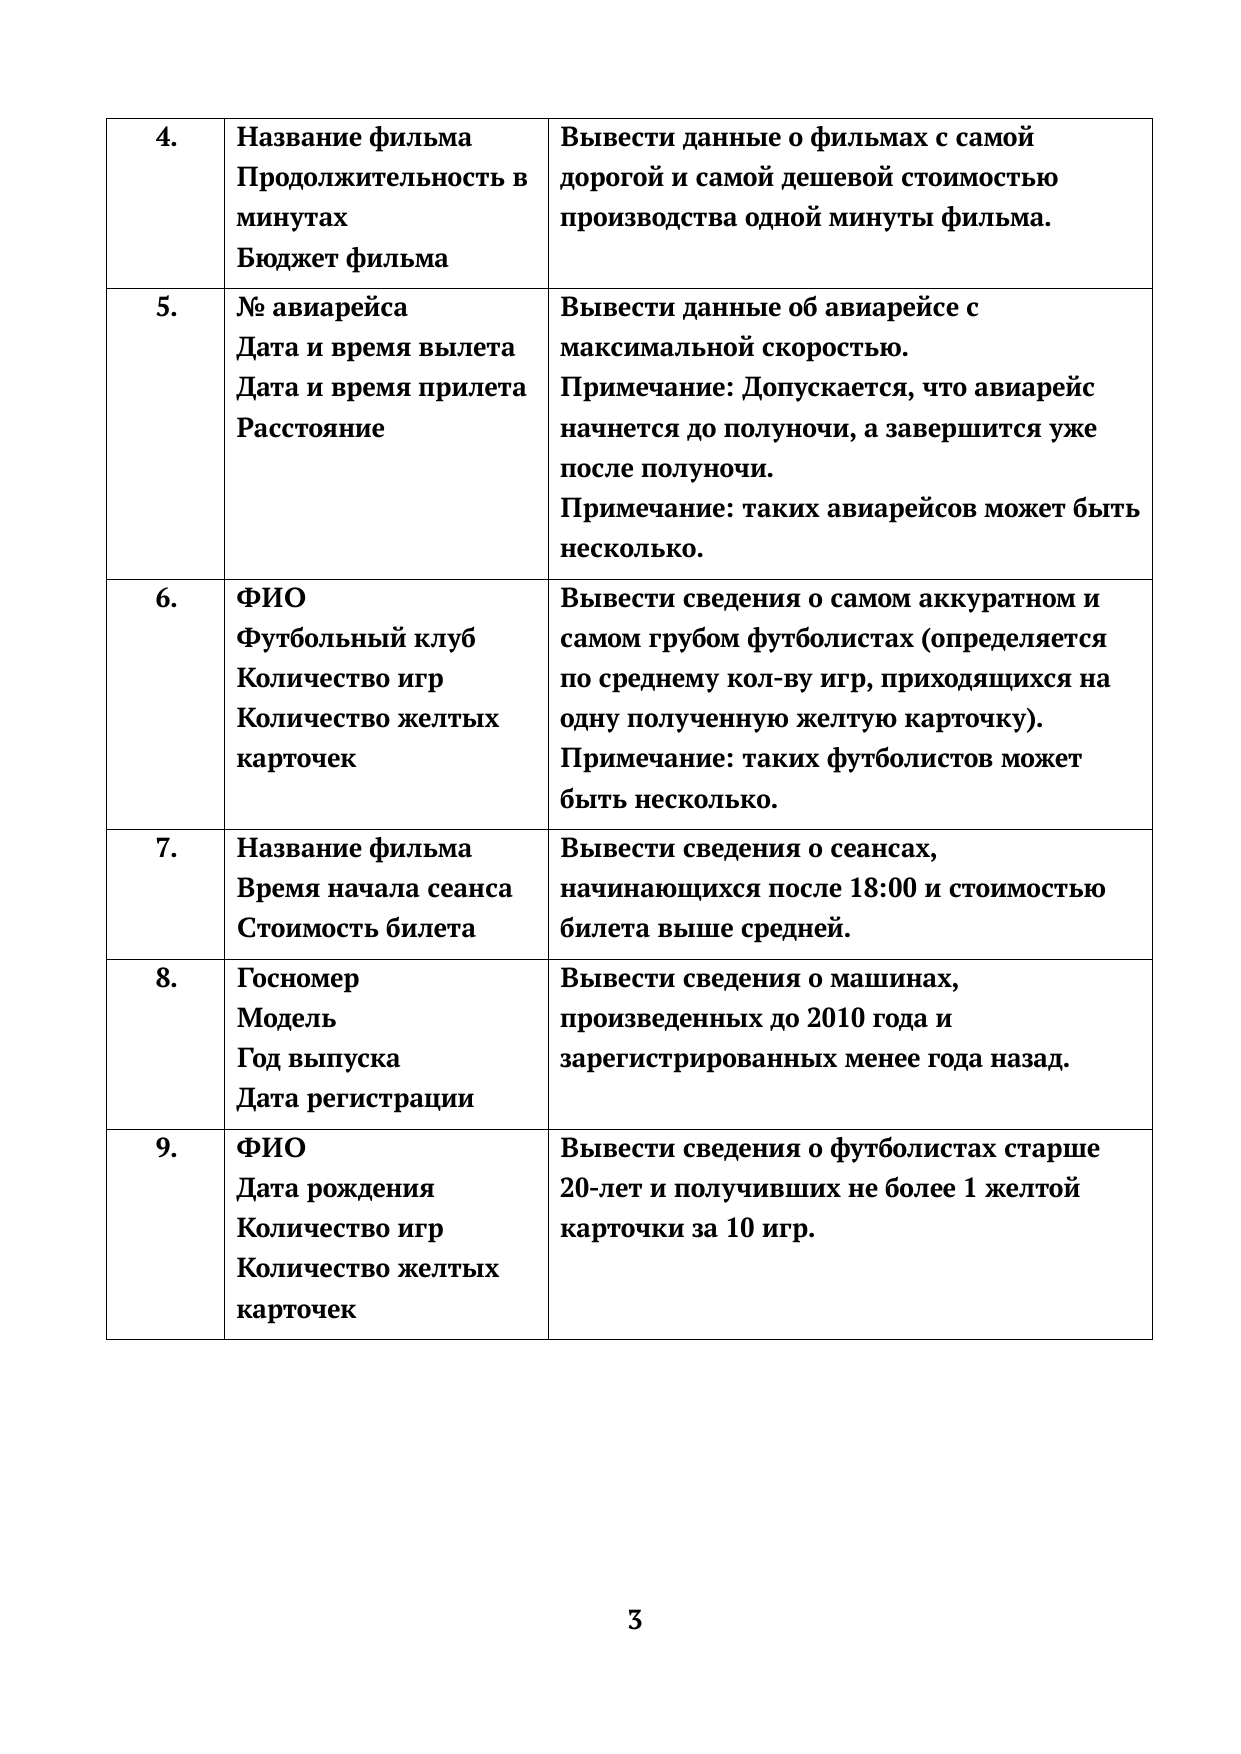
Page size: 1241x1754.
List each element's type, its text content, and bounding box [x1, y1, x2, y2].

table_cell Госномер Модель Год выпуска Дата регистрации [225, 960, 548, 1129]
table_cell Вывести сведения о машинах, произведенных до 2010 года и зарегистрированных менее года назад. [549, 960, 1152, 1129]
table_cell ФИО Футбольный клуб Количество игр Количество желтых карточек [225, 580, 548, 829]
table_cell [107, 289, 224, 579]
table_cell ФИО Дата рождения Количество игр Количество желтых карточек [225, 1130, 548, 1339]
table_cell Вывести данные о фильмах с самой дорогой и самой дешевой стоимостью производства одной минуты фильма. [549, 119, 1152, 288]
table_cell Название фильма Время начала сеанса Стоимость билета [225, 830, 548, 959]
table_cell Вывести данные об авиарейсе с максимальной скоростью. Примечание: Допускается, что авиарейс начнется до полуночи, а завершится уже после полуночи. Примечание: таких авиарейсов может быть несколько. [549, 289, 1152, 579]
table_cell № авиарейса Дата и время вылета Дата и время прилета Расстояние [225, 289, 548, 579]
table_cell [107, 960, 224, 1129]
table_cell [107, 119, 224, 288]
table_cell Вывести сведения о сеансах, начинающихся после 18:00 и стоимостью билета выше средней. [549, 830, 1152, 959]
table_cell [107, 1130, 224, 1339]
table_cell [107, 580, 224, 829]
table_cell Название фильма Продолжительность в минутах Бюджет фильма [225, 119, 548, 288]
table_cell [107, 830, 224, 959]
table_cell Вывести сведения о самом аккуратном и самом грубом футболистах (определяется по среднему кол-ву игр, приходящихся на одну полученную желтую карточку). Примечание: таких футболистов может быть несколько. [549, 580, 1152, 829]
table_cell Вывести сведения о футболистах старше 20-лет и получивших не более 1 желтой карточки за 10 игр. [549, 1130, 1152, 1339]
